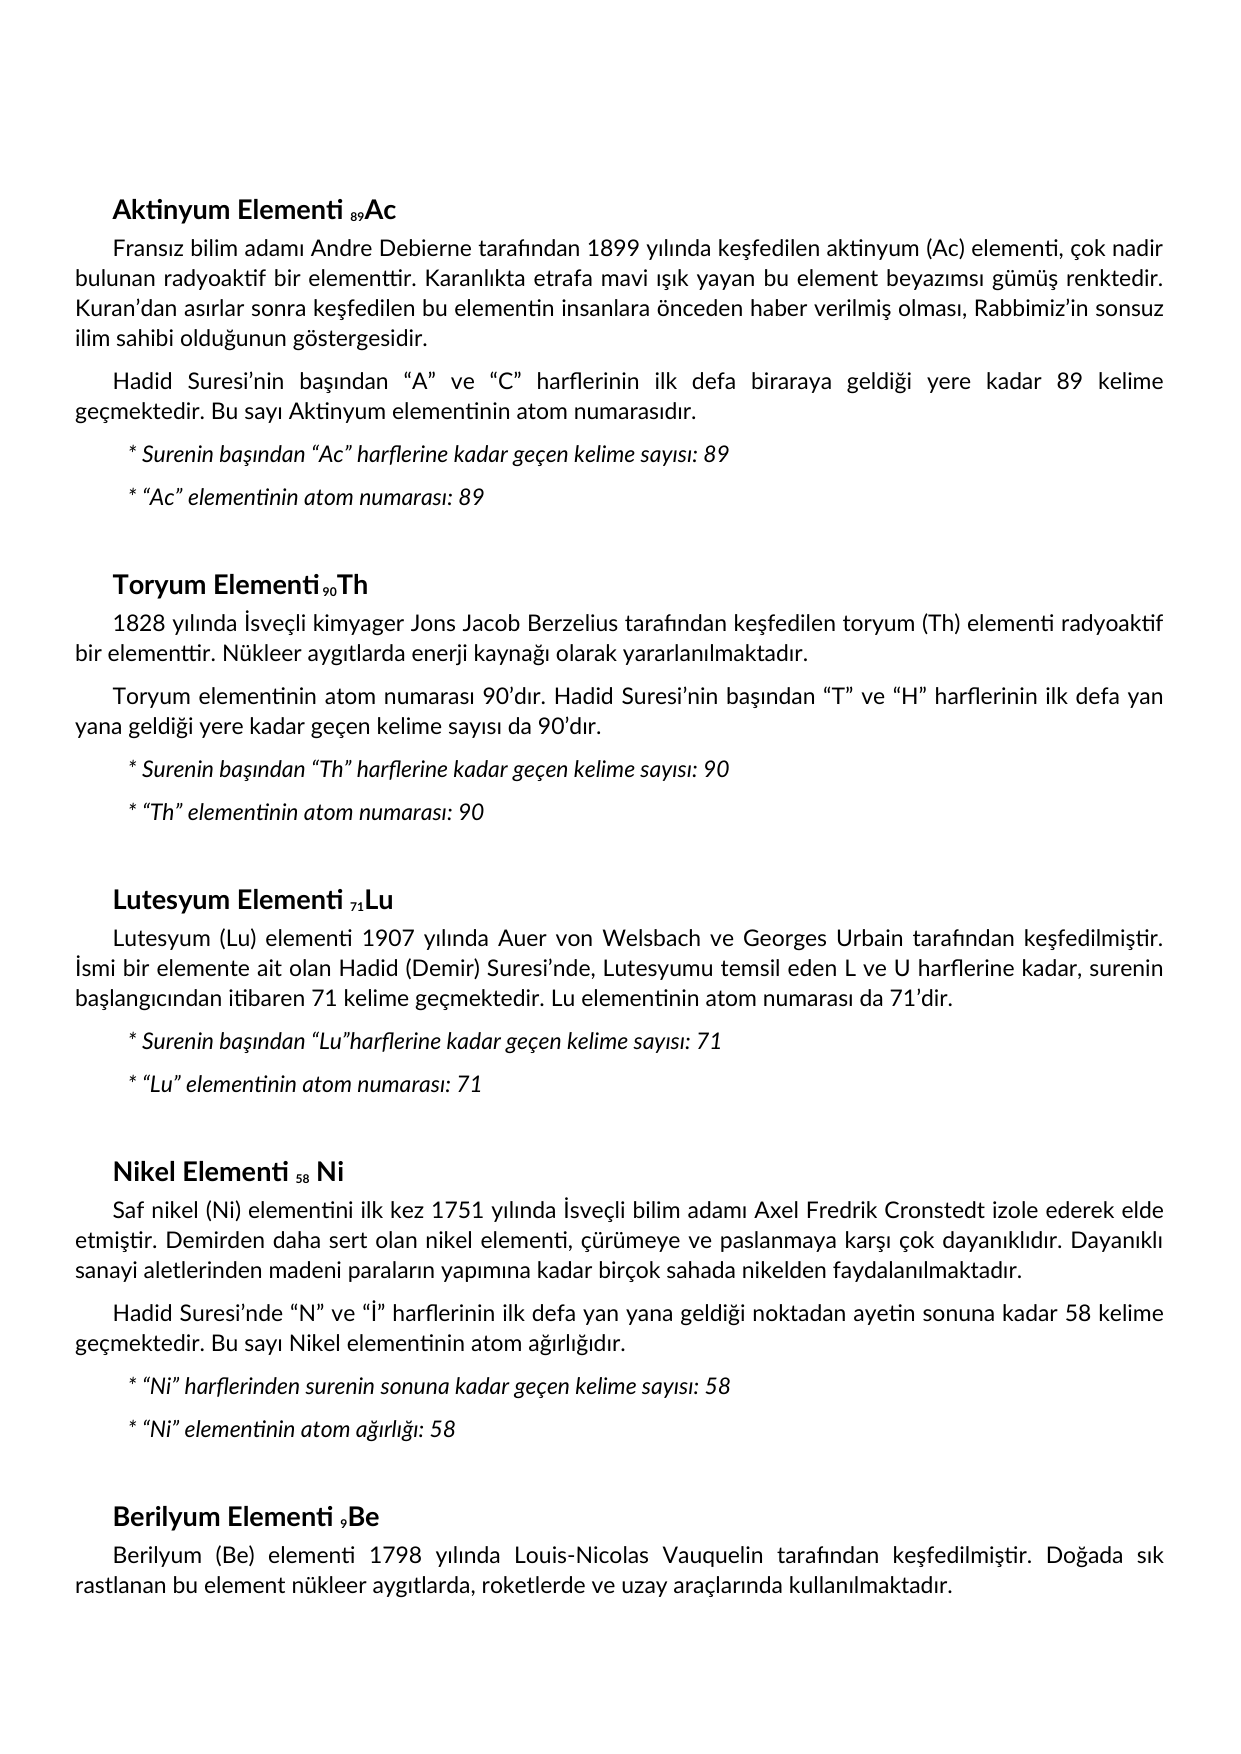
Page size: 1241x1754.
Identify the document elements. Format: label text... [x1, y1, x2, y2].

text * Surenin başından “Ac” harflerine kadar geçen kelime sayısı: 89 [127, 440, 1143, 467]
subtitle Aktinyum Elementi 89Ac [112, 193, 1165, 225]
text Hadid Suresi’nin başından “A” ve “C” harflerinin ilk defa biraraya geldiği yere kadar 89 kelime geçmektedir. Bu sayı Aktinyum elementinin atom numarasıdır. [75, 367, 1165, 424]
text Saf nikel (Ni) elementini ilk kez 1751 yılında İsveçli bilim adamı Axel Fredrik Cronstedt izole ederek elde etmiştir. Demirden daha sert olan nikel elementi, çürümeye ve paslanmaya karşı çok dayanıklıdır. Dayanıklı sanayi aletlerinden madeni paraların yapımına kadar birçok sahada nikelden faydalanılmaktadır. [75, 1196, 1165, 1283]
text * “Lu” elementinin atom numarası: 71 [127, 1069, 1143, 1097]
text Berilyum (Be) elementi 1798 yılında Louis-Nicolas Vauquelin tarafından keşfedilmiştir. Doğada sık rastlanan bu element nükleer aygıtlarda, roketlerde ve uzay araçlarında kullanılmaktadır. [75, 1541, 1165, 1598]
subtitle Lutesyum Elementi 71Lu [112, 883, 1165, 915]
text Hadid Suresi’nde “N” ve “İ” harflerinin ilk defa yan yana geldiği noktadan ayetin sonuna kadar 58 kelime geçmektedir. Bu sayı Nikel elementinin atom ağırlığıdır. [75, 1299, 1165, 1356]
text * Surenin başından “Th” harflerine kadar geçen kelime sayısı: 90 [127, 754, 1143, 782]
text * “Ac” elementinin atom numarası: 89 [127, 482, 1143, 510]
text Fransız bilim adamı Andre Debierne tarafından 1899 yılında keşfedilen aktinyum (Ac) elementi, çok nadir bulunan radyoaktif bir elementtir. Karanlıkta etrafa mavi ışık yayan bu element beyazımsı gümüş renktedir. Kuran’dan asırlar sonra keşfedilen bu elementin insanlara önceden haber verilmiş olması, Rabbimiz’in sonsuz ilim sahibi olduğunun göstergesidir. [75, 233, 1165, 352]
subtitle Berilyum Elementi 9Be [112, 1500, 1165, 1532]
text Lutesyum (Lu) elementi 1907 yılında Auer von Welsbach ve Georges Urbain tarafından keşfedilmiştir. İsmi bir elemente ait olan Hadid (Demir) Suresi’nde, Lutesyumu temsil eden L ve U harflerine kadar, surenin başlangıcından itibaren 71 kelime geçmektedir. Lu elementinin atom numarası da 71’dir. [75, 923, 1165, 1011]
text * “Th” elementinin atom numarası: 90 [127, 797, 1143, 825]
subtitle Toryum Elementi 90Th [112, 568, 1165, 600]
text * “Ni” elementinin atom ağırlığı: 58 [127, 1414, 1143, 1442]
text 1828 yılında İsveçli kimyager Jons Jacob Berzelius tarafından keşfedilen toryum (Th) elementi radyoaktif bir elementtir. Nükleer aygıtlarda enerji kaynağı olarak yararlanılmaktadır. [75, 609, 1165, 666]
subtitle Nikel Elementi 58 Ni [112, 1155, 1165, 1187]
text * “Ni” harflerinden surenin sonuna kadar geçen kelime sayısı: 58 [127, 1372, 1143, 1399]
text Toryum elementinin atom numarası 90’dır. Hadid Suresi’nin başından “T” ve “H” harflerinin ilk defa yan yana geldiği yere kadar geçen kelime sayısı da 90’dır. [75, 682, 1165, 739]
text * Surenin başından “Lu”harflerine kadar geçen kelime sayısı: 71 [127, 1027, 1143, 1054]
